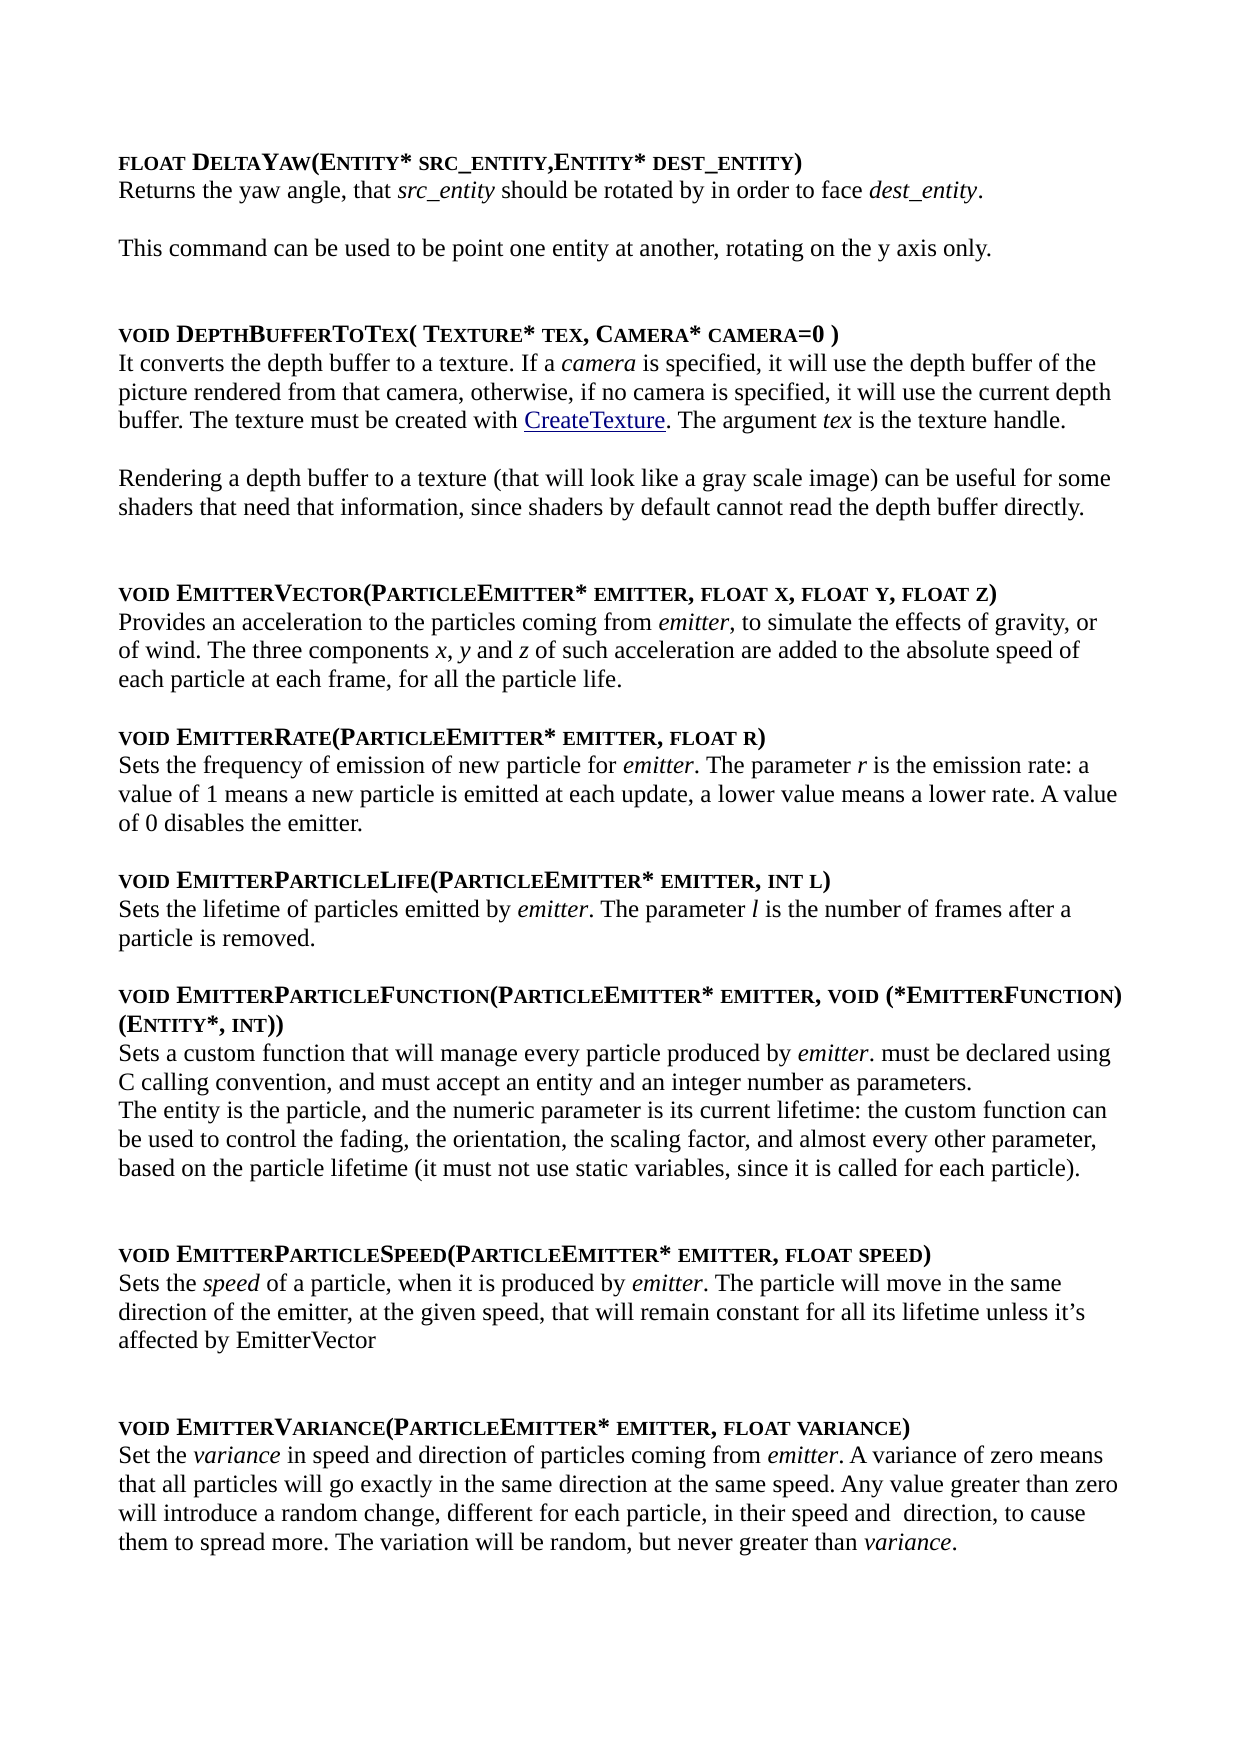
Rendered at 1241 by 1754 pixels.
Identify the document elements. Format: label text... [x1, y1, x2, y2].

text void EmitterVector(ParticleEmitter* emitter, float x, float y, float z) [118, 578, 1122, 607]
text Set the variance in speed and direction of particles coming from emitter. A variance of zero means that all particles will go exactly in the same direction at the same speed. Any value greater than zero will introduce a random change, different for each particle, in their speed and direction, to cause them to spread more. The variation will be random, but never greater than variance. [118, 1441, 1122, 1556]
text Returns the yaw angle, that src_entity should be rotated by in order to face dest_entity. This command can be used to be point one entity at another, rotating on the y axis only. [118, 176, 1122, 262]
text It converts the depth buffer to a texture. If a camera is specified, it will use the depth buffer of the picture rendered from that camera, otherwise, if no camera is specified, it will use the current depth buffer. The texture must be created with CreateTexture. The argument tex is the texture handle. [118, 348, 1122, 434]
text Rendering a depth buffer to a texture (that will look like a gray scale image) can be useful for some shaders that need that information, since shaders by default cannot read the depth buffer directly. [118, 463, 1122, 521]
text Sets the frequency of emission of new particle for emitter. The parameter r is the emission rate: a value of 1 means a new particle is emitted at each update, a lower value means a lower rate. A value of 0 disables the emitter. [118, 751, 1122, 837]
text The entity is the particle, and the numeric parameter is its current lifetime: the custom function can be used to control the fading, the orientation, the scaling factor, and almost every other parameter, based on the particle lifetime (it must not use static variables, since it is called for each particle). [118, 1096, 1122, 1182]
text void EmitterParticleSpeed(ParticleEmitter* emitter, float speed) [118, 1239, 1122, 1268]
text Sets the speed of a particle, when it is produced by emitter. The particle will move in the same direction of the emitter, at the given speed, that will remain constant for all its lifetime unless it’s affected by EmitterVector [118, 1268, 1122, 1354]
text Sets the lifetime of particles emitted by emitter. The parameter l is the number of frames after a particle is removed. [118, 894, 1122, 952]
text void EmitterRate(ParticleEmitter* emitter, float r) [118, 722, 1122, 751]
text Provides an acceleration to the particles coming from emitter, to simulate the effects of gravity, or of wind. The three components x, y and z of such acceleration are added to the absolute speed of each particle at each frame, for all the particle life. [118, 607, 1122, 693]
text float DeltaYaw(Entity* src_entity,Entity* dest_entity) [118, 147, 1122, 176]
text void EmitterVariance(ParticleEmitter* emitter, float variance) [118, 1412, 1122, 1441]
text void DepthBufferToTex( Texture* tex, Camera* camera=0 ) [118, 319, 1122, 348]
text void EmitterParticleLife(ParticleEmitter* emitter, int l) [118, 866, 1122, 894]
text void EmitterParticleFunction(ParticleEmitter* emitter, void (*EmitterFunction)(Entity*, int)) [118, 981, 1122, 1038]
text Sets a custom function that will manage every particle produced by emitter. must be declared using C calling convention, and must accept an entity and an integer number as parameters. [118, 1038, 1122, 1096]
